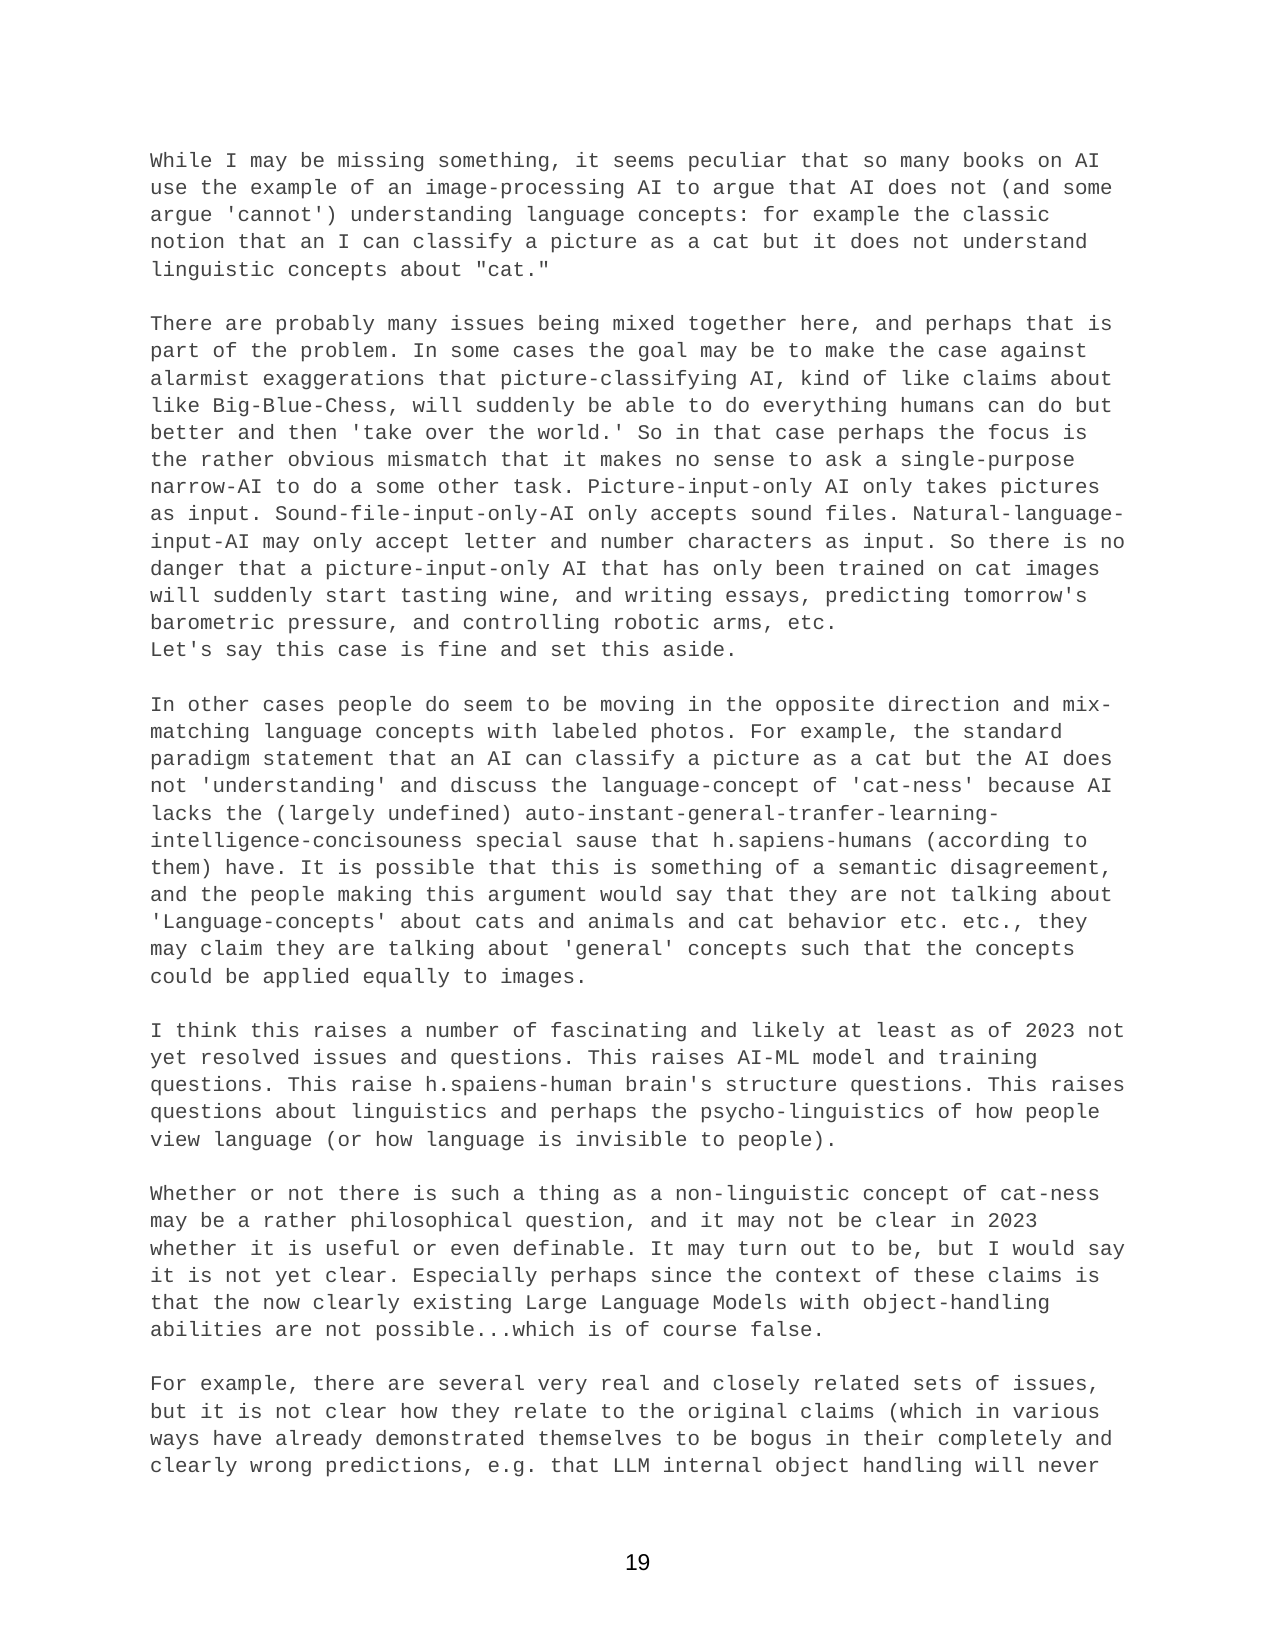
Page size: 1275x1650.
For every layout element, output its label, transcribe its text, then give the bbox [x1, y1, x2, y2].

text In other cases people do seem to be moving in the opposite direction and mix-matching language concepts with labeled photos. For example, the standard paradigm statement that an AI can classify a picture as a cat but the AI does not 'understanding' and discuss the language-concept of 'cat-ness' because AI lacks the (largely undefined) auto-instant-general-tranfer-learning-intelligence-concisouness special sause that h.sapiens-humans (according to them) have. It is possible that this is something of a semantic disagreement, and the people making this argument would say that they are not talking about 'Language-concepts' about cats and animals and cat behavior etc. etc., they may claim they are talking about 'general' concepts such that the concepts could be applied equally to images. [150, 694, 1125, 989]
text For example, there are several very real and closely related sets of issues, but it is not clear how they relate to the original claims (which in various ways have already demonstrated themselves to be bogus in their completely and clearly wrong predictions, e.g. that LLM internal object handling will never [150, 1373, 1125, 1479]
text There are probably many issues being mixed together here, and perhaps that is part of the problem. In some cases the goal may be to make the case against alarmist exaggerations that picture-classifying AI, kind of like claims about like Big-Blue-Chess, will suddenly be able to do everything humans can do but better and then 'take over the world.' So in that case perhaps the focus is the rather obvious mismatch that it makes no sense to ask a single-purpose narrow-AI to do a some other task. Picture-input-only AI only takes pictures as input. Sound-file-input-only-AI only accepts sound files. Natural-language-input-AI may only accept letter and number characters as input. So there is no danger that a picture-input-only AI that has only been trained on cat images will suddenly start tasting wine, and writing essays, predicting tomorrow's barometric pressure, and controlling robotic arms, etc. [150, 313, 1125, 636]
text Let's say this case is fine and set this aside. [150, 639, 1125, 663]
text I think this raises a number of fascinating and likely at least as of 2023 not yet resolved issues and questions. This raises AI-ML model and training questions. This raise h.spaiens-human brain's structure questions. This raises questions about linguistics and perhaps the psycho-linguistics of how people view language (or how language is invisible to people). [150, 1020, 1125, 1152]
text Whether or not there is such a thing as a non-linguistic concept of cat-ness may be a rather philosophical question, and it may not be clear in 2023 whether it is useful or even definable. It may turn out to be, but I would say it is not yet clear. Especially perhaps since the context of these claims is that the now clearly existing Large Language Models with object-handling abilities are not possible...which is of course false. [150, 1183, 1125, 1343]
text While I may be missing something, it seems peculiar that so many books on AI use the example of an image-processing AI to argue that AI does not (and some argue 'cannot') understanding language concepts: for example the classic notion that an I can classify a picture as a cat but it does not understand linguistic concepts about "cat." [150, 150, 1125, 282]
